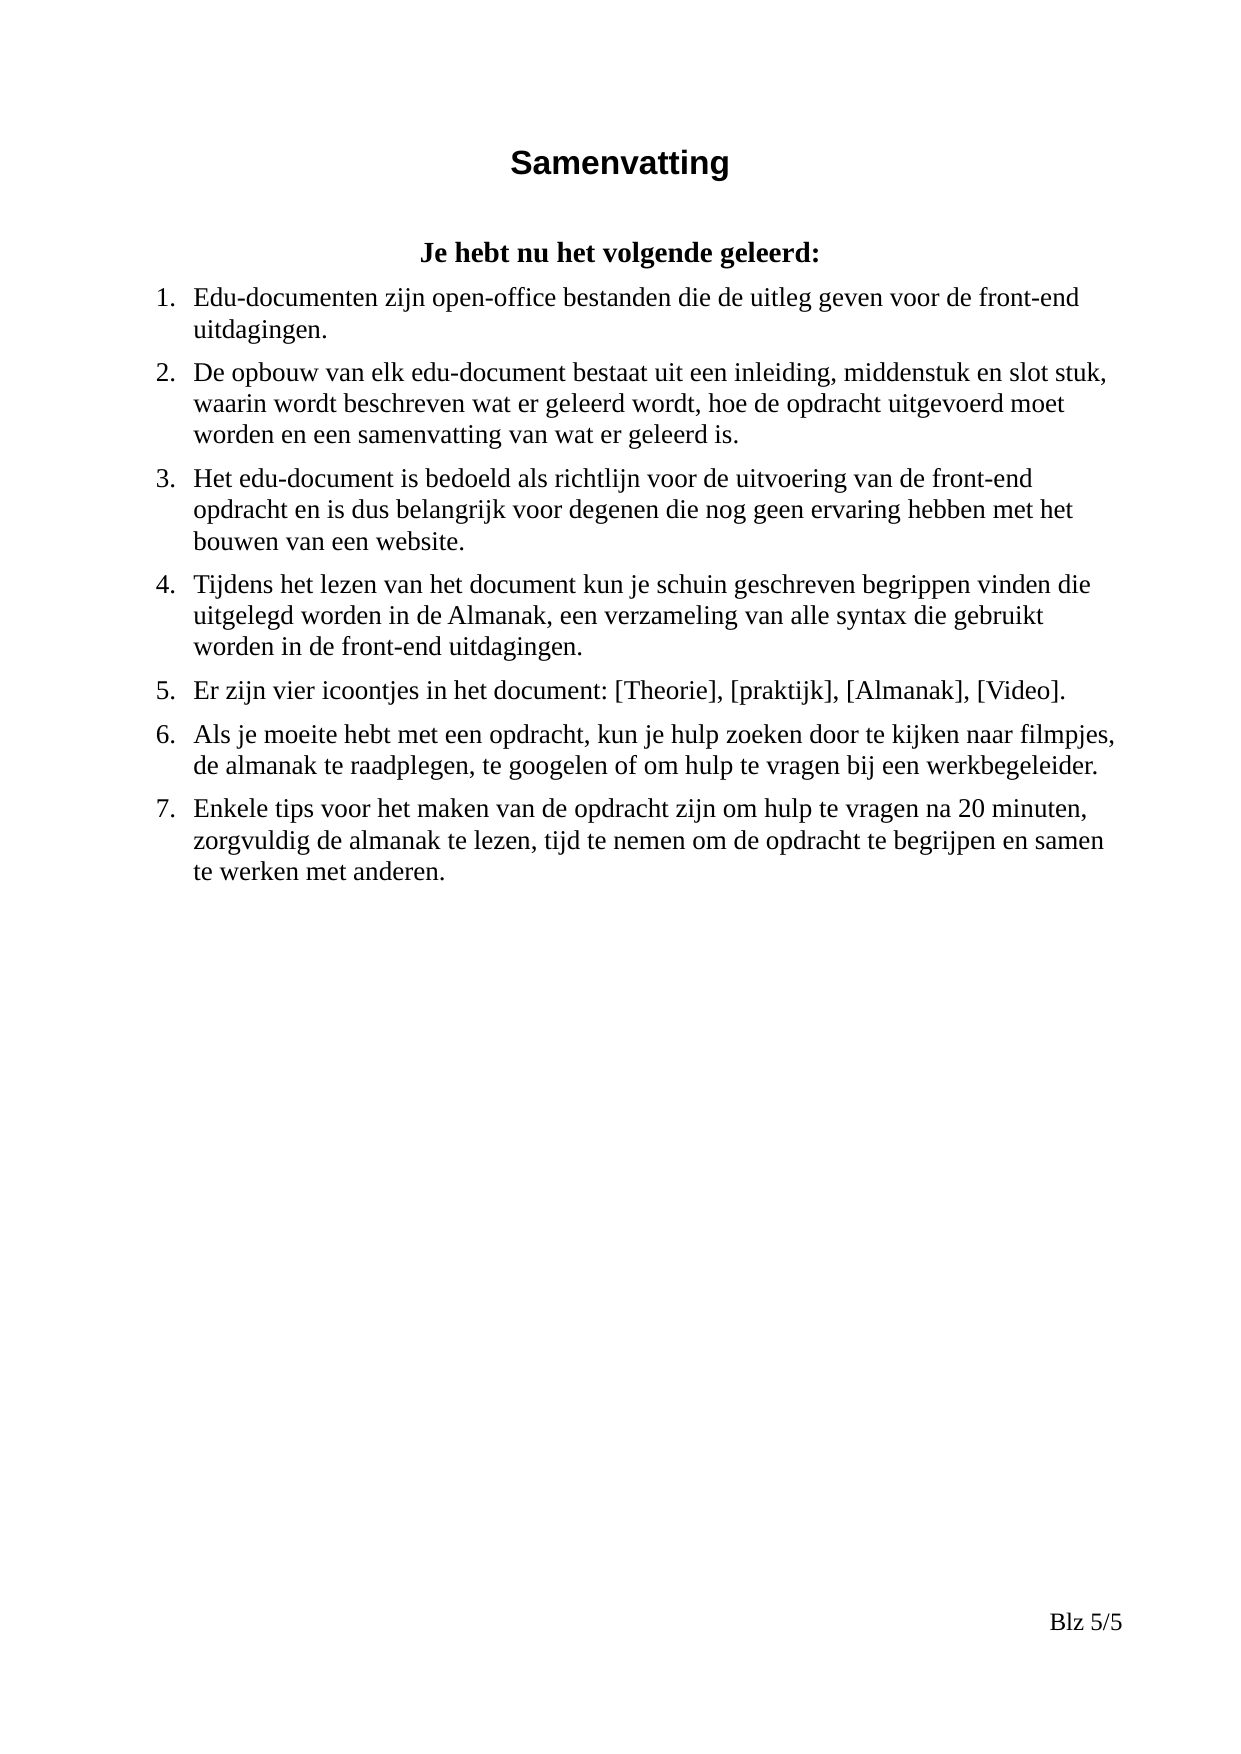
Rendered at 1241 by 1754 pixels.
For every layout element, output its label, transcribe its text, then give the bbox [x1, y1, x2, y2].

list Enkele tips voor het maken van de opdracht zijn om hulp te vragen na 20 minuten, zorgvuldig de almanak te lezen, tijd te nemen om de opdracht te begrijpen en samen te werken met anderen. [156, 793, 1122, 886]
list Er zijn vier icoontjes in het document: [Theorie], [praktijk], [Almanak], [Video]. [156, 674, 1122, 705]
list De opbouw van elk edu-document bestaat uit een inleiding, middenstuk en slot stuk, waarin wordt beschreven wat er geleerd wordt, hoe de opdracht uitgevoerd moet worden en een samenvatting van wat er geleerd is. [156, 356, 1122, 450]
list Als je moeite hebt met een opdracht, kun je hulp zoeken door te kijken naar filmpjes, de almanak te raadplegen, te googelen of om hulp te vragen bij een werkbegeleider. [156, 718, 1122, 780]
subtitle Samenvatting [118, 143, 1122, 182]
list Het edu-document is bedoeld als richtlijn voor de uitvoering van de front-end opdracht en is dus belangrijk voor degenen die nog geen ervaring hebben met het bouwen van een website. [156, 462, 1122, 556]
text Je hebt nu het volgende geleerd: [118, 236, 1122, 269]
list Tijdens het lezen van het document kun je schuin geschreven begrippen vinden die uitgelegd worden in de Almanak, een verzameling van alle syntax die gebruikt worden in de front-end uitdagingen. [156, 568, 1122, 662]
list Edu-documenten zijn open-office bestanden die de uitleg geven voor de front-end uitdagingen. [156, 282, 1122, 344]
